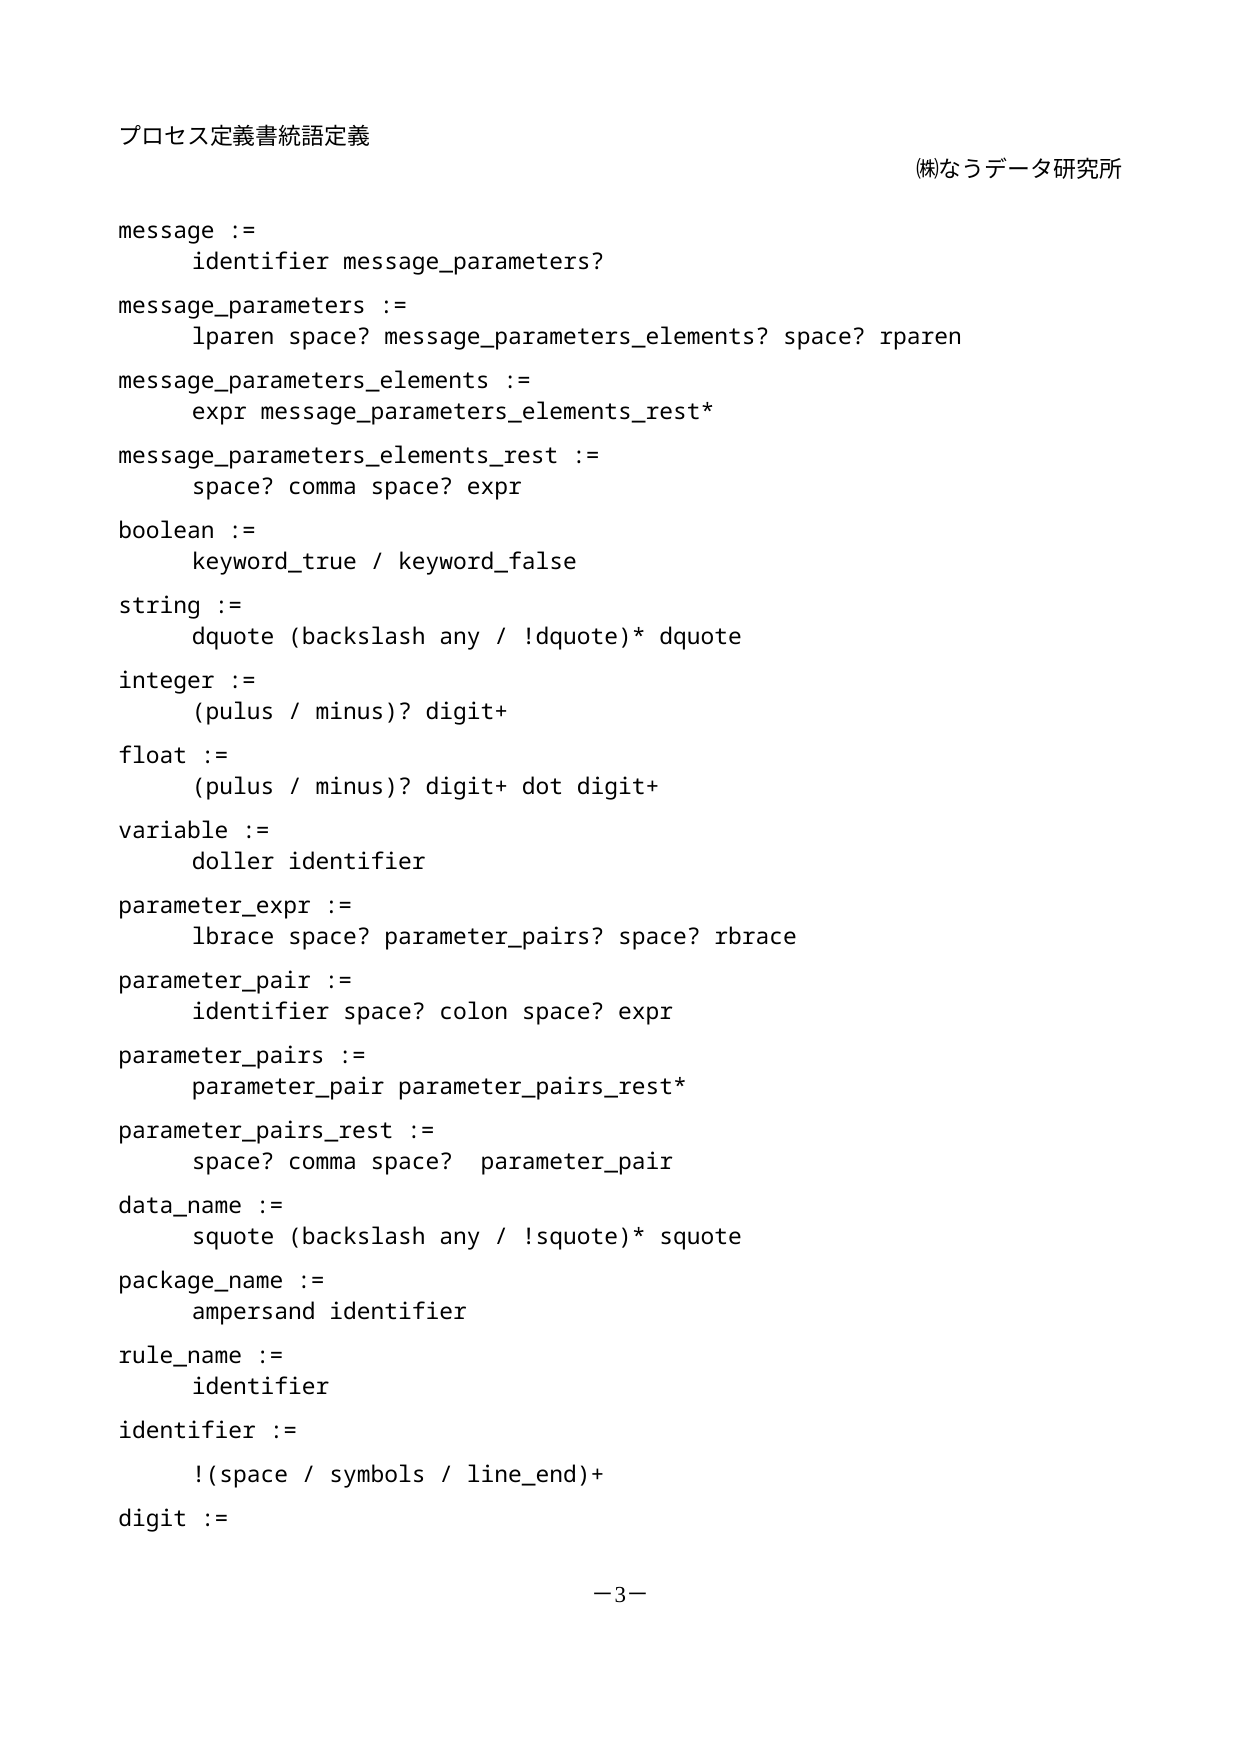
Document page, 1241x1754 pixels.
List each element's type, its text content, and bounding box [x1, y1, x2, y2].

text string := dquote (backslash any / !dquote)* dquote [118, 589, 1122, 652]
text message_parameters_elements := expr message_parameters_elements_rest* [118, 364, 1122, 427]
text message := identifier message_parameters? [118, 214, 1122, 277]
text parameter_pairs := parameter_pair parameter_pairs_rest* [118, 1039, 1122, 1102]
text identifier := [118, 1414, 1122, 1445]
text message_parameters := lparen space? message_parameters_elements? space? rparen [118, 289, 1122, 352]
text parameter_pairs_rest := space? comma space? parameter_pair [118, 1114, 1122, 1177]
text digit := [118, 1502, 1122, 1533]
text data_name := squote (backslash any / !squote)* squote [118, 1189, 1122, 1252]
text parameter_pair := identifier space? colon space? expr [118, 964, 1122, 1027]
text message_parameters_elements_rest := space? comma space? expr [118, 439, 1122, 502]
text variable := doller identifier [118, 814, 1122, 877]
text integer := (pulus / minus)? digit+ [118, 664, 1122, 727]
text float := (pulus / minus)? digit+ dot digit+ [118, 739, 1122, 802]
text package_name := ampersand identifier [118, 1264, 1122, 1327]
text !(space / symbols / line_end)+ [118, 1458, 1122, 1489]
text boolean := keyword_true / keyword_false [118, 514, 1122, 577]
text parameter_expr := lbrace space? parameter_pairs? space? rbrace [118, 889, 1122, 952]
text rule_name := identifier [118, 1339, 1122, 1402]
